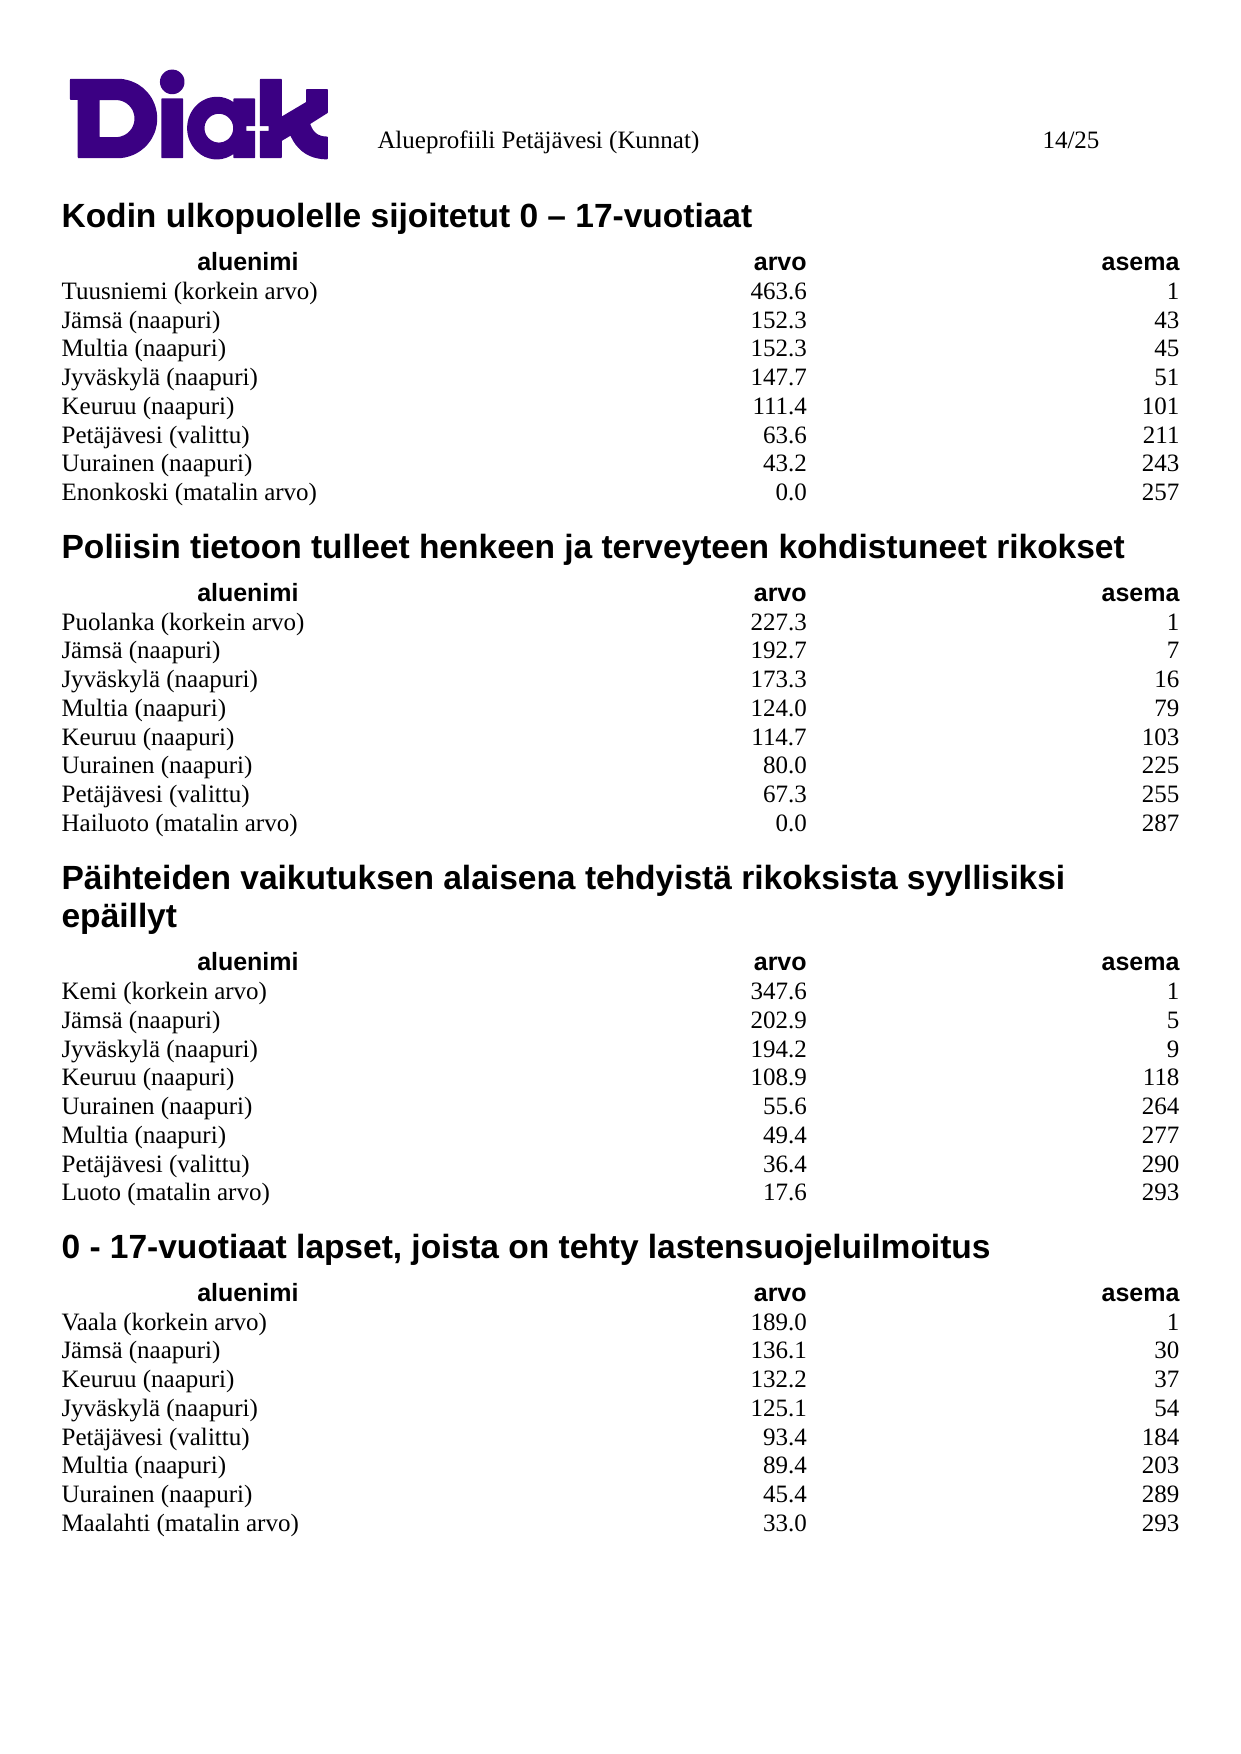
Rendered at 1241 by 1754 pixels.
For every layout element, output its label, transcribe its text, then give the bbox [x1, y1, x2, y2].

table_cell 36.4 [434, 1149, 806, 1177]
table_cell 1 [806, 1307, 1179, 1336]
table_cell 63.6 [434, 420, 806, 448]
table_cell 33.0 [434, 1508, 806, 1537]
table_cell 43.2 [434, 449, 806, 477]
table_cell 43 [806, 305, 1179, 333]
table_cell 290 [806, 1149, 1179, 1177]
table_header aluenimi [61, 1278, 434, 1307]
table_cell Jämsä (naapuri) [61, 1005, 434, 1034]
table_cell Multia (naapuri) [61, 334, 434, 362]
table_cell 132.2 [434, 1364, 806, 1393]
table_header aluenimi [61, 948, 434, 976]
table_header aluenimi [61, 578, 434, 607]
table_cell Maalahti (matalin arvo) [61, 1508, 434, 1537]
table_cell 225 [806, 751, 1179, 779]
table_cell 347.6 [434, 976, 806, 1005]
table_header arvo [434, 948, 806, 976]
table_cell 264 [806, 1091, 1179, 1120]
table_cell Tuusniemi (korkein arvo) [61, 276, 434, 305]
table_header arvo [434, 1278, 806, 1307]
table_cell 89.4 [434, 1451, 806, 1479]
table_cell 243 [806, 449, 1179, 477]
table_cell 101 [806, 391, 1179, 420]
table_cell 277 [806, 1120, 1179, 1149]
table_cell Jämsä (naapuri) [61, 1336, 434, 1364]
table_cell 289 [806, 1479, 1179, 1508]
table_cell Petäjävesi (valittu) [61, 779, 434, 808]
table_cell Vaala (korkein arvo) [61, 1307, 434, 1336]
table_cell 45.4 [434, 1479, 806, 1508]
table_cell Hailuoto (matalin arvo) [61, 808, 434, 837]
table_cell 211 [806, 420, 1179, 448]
table_cell 54 [806, 1393, 1179, 1422]
table_cell 136.1 [434, 1336, 806, 1364]
table_cell 147.7 [434, 362, 806, 391]
table_cell 184 [806, 1422, 1179, 1451]
table_cell Multia (naapuri) [61, 1120, 434, 1149]
table_cell 45 [806, 334, 1179, 362]
table_cell 79 [806, 693, 1179, 722]
table_cell 189.0 [434, 1307, 806, 1336]
table_cell 293 [806, 1178, 1179, 1206]
table_cell 227.3 [434, 607, 806, 636]
table_header aluenimi [61, 247, 434, 276]
table_cell 114.7 [434, 722, 806, 751]
subtitle Päihteiden vaikutuksen alaisena tehdyistä rikoksista syyllisiksi epäillyt [61, 858, 1179, 935]
table_cell Puolanka (korkein arvo) [61, 607, 434, 636]
table_cell 108.9 [434, 1063, 806, 1091]
table_cell 5 [806, 1005, 1179, 1034]
table_cell Jyväskylä (naapuri) [61, 362, 434, 391]
table_cell 125.1 [434, 1393, 806, 1422]
table_cell 173.3 [434, 664, 806, 693]
table_cell 51 [806, 362, 1179, 391]
table_cell Kemi (korkein arvo) [61, 976, 434, 1005]
table_cell 1 [806, 607, 1179, 636]
table_cell 152.3 [434, 305, 806, 333]
table_cell Luoto (matalin arvo) [61, 1178, 434, 1206]
table_cell 37 [806, 1364, 1179, 1393]
table_cell 0.0 [434, 477, 806, 506]
table_cell 192.7 [434, 636, 806, 664]
table_cell 9 [806, 1034, 1179, 1062]
table_cell Keuruu (naapuri) [61, 722, 434, 751]
table_header arvo [434, 578, 806, 607]
table_cell 194.2 [434, 1034, 806, 1062]
table_header arvo [434, 247, 806, 276]
table_cell 293 [806, 1508, 1179, 1537]
table_cell Keuruu (naapuri) [61, 1063, 434, 1091]
table_cell Jyväskylä (naapuri) [61, 1393, 434, 1422]
table_cell 7 [806, 636, 1179, 664]
table_cell 80.0 [434, 751, 806, 779]
table_cell Petäjävesi (valittu) [61, 1422, 434, 1451]
table_cell 16 [806, 664, 1179, 693]
table_cell 67.3 [434, 779, 806, 808]
table_cell 255 [806, 779, 1179, 808]
table_cell Keuruu (naapuri) [61, 391, 434, 420]
table_cell Uurainen (naapuri) [61, 449, 434, 477]
table_cell Jyväskylä (naapuri) [61, 1034, 434, 1062]
table_cell 103 [806, 722, 1179, 751]
table_cell 202.9 [434, 1005, 806, 1034]
table_cell Uurainen (naapuri) [61, 751, 434, 779]
table_cell 203 [806, 1451, 1179, 1479]
table_cell 118 [806, 1063, 1179, 1091]
subtitle 0 - 17-vuotiaat lapset, joista on tehty lastensuojeluilmoitus [61, 1227, 1179, 1266]
table_cell 1 [806, 276, 1179, 305]
table_cell Enonkoski (matalin arvo) [61, 477, 434, 506]
table_cell 463.6 [434, 276, 806, 305]
table_header asema [806, 948, 1179, 976]
table_cell 111.4 [434, 391, 806, 420]
table_cell Uurainen (naapuri) [61, 1091, 434, 1120]
table_cell Keuruu (naapuri) [61, 1364, 434, 1393]
table_cell 17.6 [434, 1178, 806, 1206]
subtitle Kodin ulkopuolelle sijoitetut 0 – 17-vuotiaat [61, 196, 1179, 235]
table_cell 93.4 [434, 1422, 806, 1451]
table_cell Jämsä (naapuri) [61, 636, 434, 664]
table_cell 55.6 [434, 1091, 806, 1120]
table_cell Jämsä (naapuri) [61, 305, 434, 333]
table_cell Jyväskylä (naapuri) [61, 664, 434, 693]
table_cell Petäjävesi (valittu) [61, 1149, 434, 1177]
table_cell 49.4 [434, 1120, 806, 1149]
table_cell 152.3 [434, 334, 806, 362]
table_header asema [806, 578, 1179, 607]
table_cell Multia (naapuri) [61, 1451, 434, 1479]
table_cell Multia (naapuri) [61, 693, 434, 722]
table_cell 1 [806, 976, 1179, 1005]
table_cell 287 [806, 808, 1179, 837]
table_header asema [806, 1278, 1179, 1307]
table_header asema [806, 247, 1179, 276]
table_cell Uurainen (naapuri) [61, 1479, 434, 1508]
table_cell 0.0 [434, 808, 806, 837]
table_cell Petäjävesi (valittu) [61, 420, 434, 448]
table_cell 257 [806, 477, 1179, 506]
subtitle Poliisin tietoon tulleet henkeen ja terveyteen kohdistuneet rikokset [61, 527, 1179, 566]
table_cell 124.0 [434, 693, 806, 722]
table_cell 30 [806, 1336, 1179, 1364]
